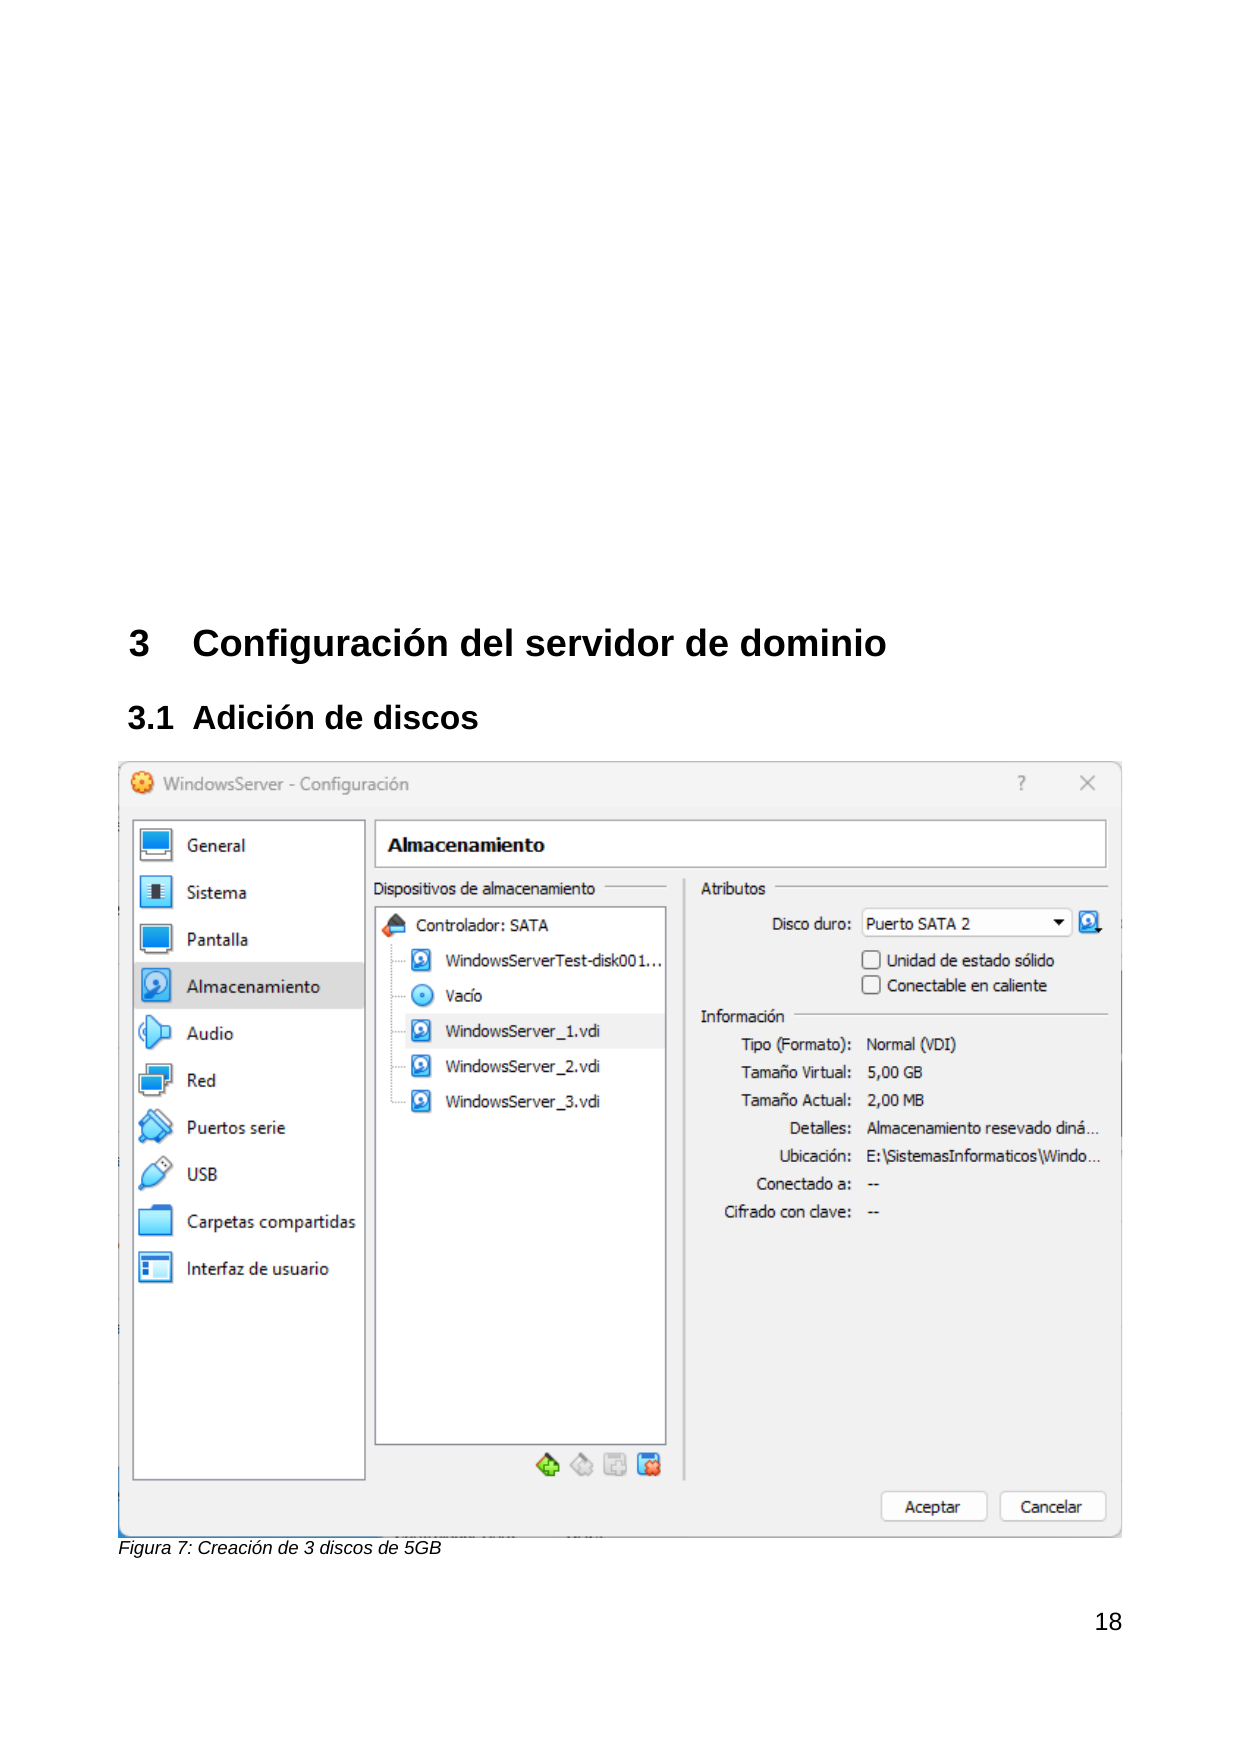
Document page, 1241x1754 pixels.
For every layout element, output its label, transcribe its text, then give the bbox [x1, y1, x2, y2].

subtitle Configuración del servidor de dominio [118, 621, 1122, 665]
subtitle Adición de discos [118, 698, 1122, 737]
text Figura 7: Creación de 3 discos de 5GB [118, 1538, 1122, 1559]
picture [118, 761, 1123, 1538]
